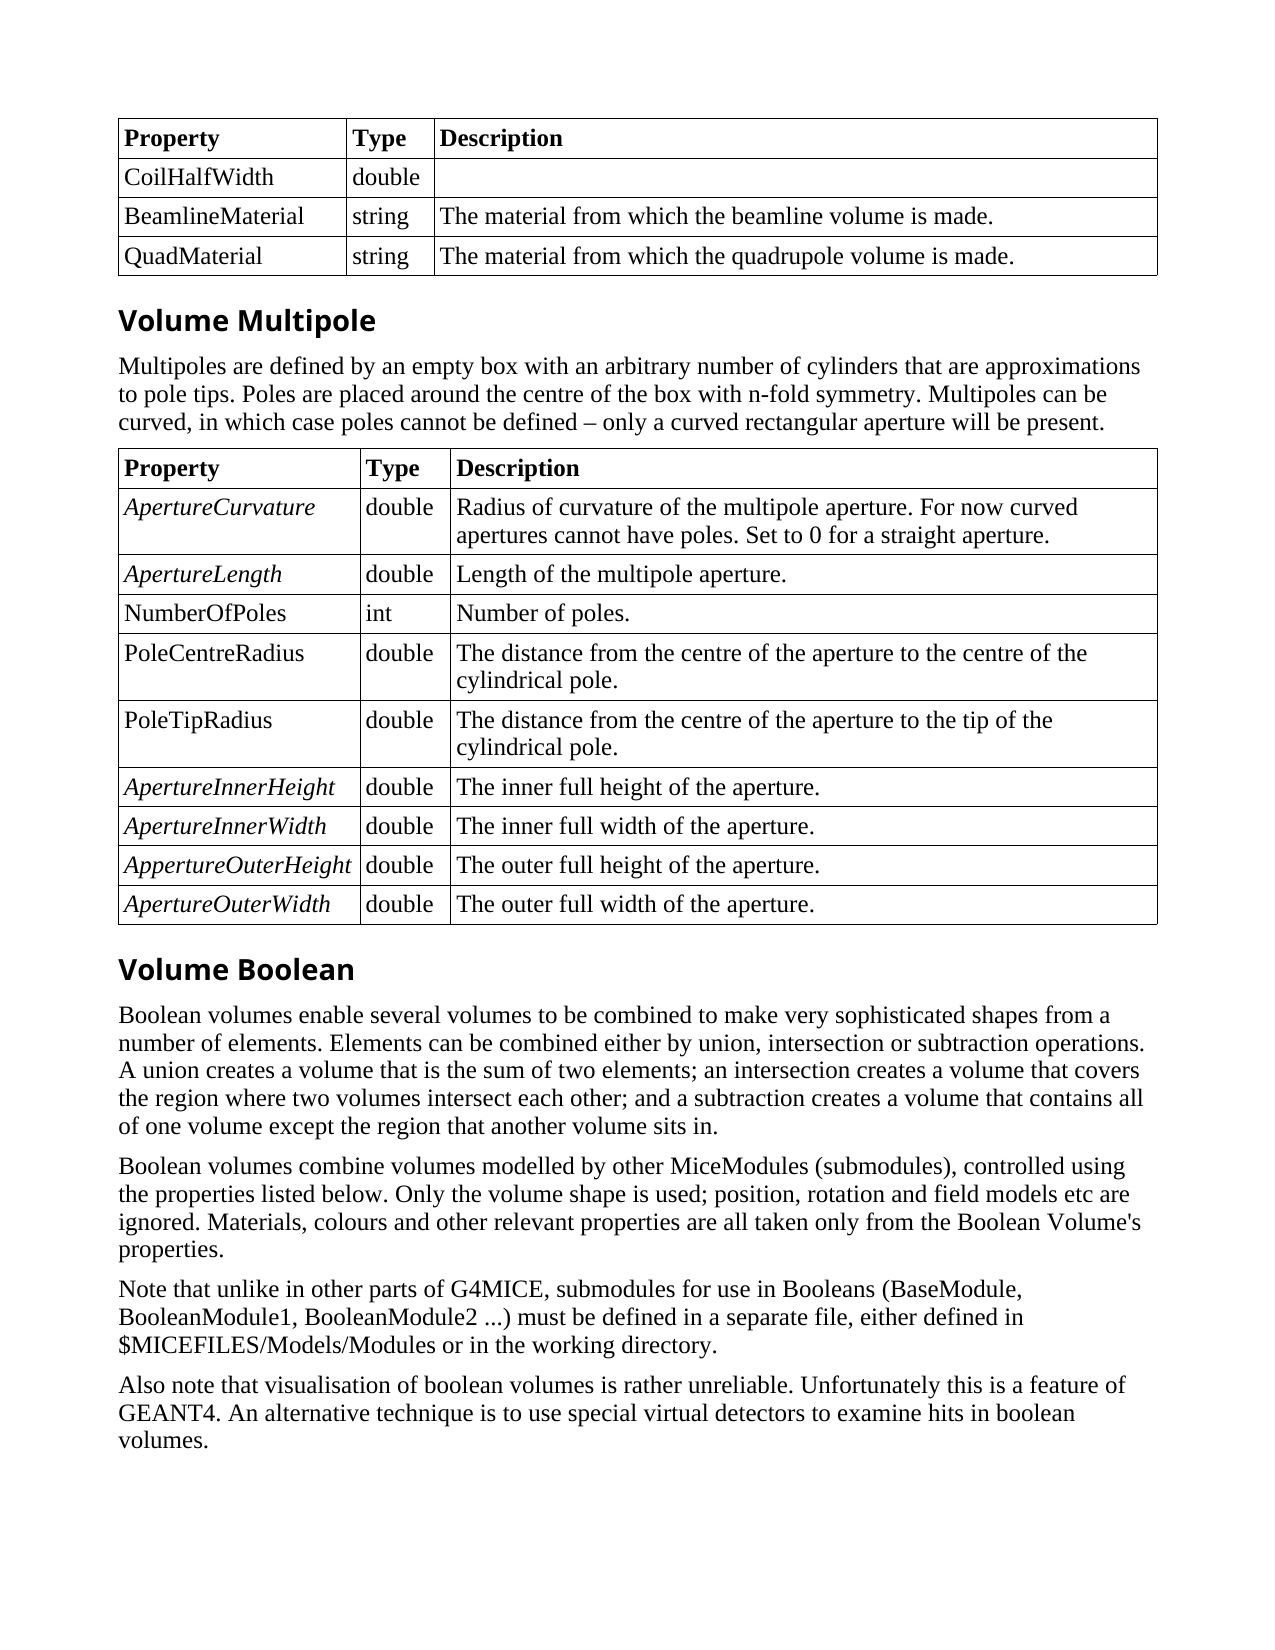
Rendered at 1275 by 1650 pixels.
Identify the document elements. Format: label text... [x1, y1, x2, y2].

table_cell ApertureOuterWidth [119, 886, 360, 924]
table_cell double [347, 159, 434, 197]
table_cell PoleCentreRadius [119, 634, 360, 700]
table_cell double [361, 886, 450, 924]
table_cell int [361, 595, 450, 633]
table_cell ApertureInnerWidth [119, 807, 360, 845]
table_cell QuadMaterial [119, 237, 346, 275]
table_cell double [361, 768, 450, 806]
table_cell ApertureLength [119, 555, 360, 594]
table_cell PoleTipRadius [119, 701, 360, 767]
table_cell BeamlineMaterial [119, 198, 346, 236]
table_cell Radius of curvature of the multipole aperture. For now curved apertures cannot have poles. Set to 0 for a straight aperture. [451, 489, 1157, 554]
table_cell double [361, 489, 450, 554]
table_cell double [361, 846, 450, 885]
table_cell The distance from the centre of the aperture to the centre of the cylindrical pole. [451, 634, 1157, 700]
table_cell The distance from the centre of the aperture to the tip of the cylindrical pole. [451, 701, 1157, 767]
table_cell The outer full height of the aperture. [451, 846, 1157, 885]
table_cell ApertureInnerHeight [119, 768, 360, 806]
table_cell The inner full width of the aperture. [451, 807, 1157, 845]
text Boolean volumes enable several volumes to be combined to make very sophisticated shapes from a number of elements. Elements can be combined either by union, intersection or subtraction operations. A union creates a volume that is the sum of two elements; an intersection creates a volume that covers the region where two volumes intersect each other; and a subtraction creates a volume that contains all of one volume except the region that another volume sits in. [118, 1001, 1157, 1140]
table_cell double [361, 807, 450, 845]
text Multipoles are defined by an empty box with an arbitrary number of cylinders that are approximations to pole tips. Poles are placed around the centre of the box with n-fold symmetry. Multipoles can be curved, in which case poles cannot be defined – only a curved rectangular aperture will be present. [118, 352, 1157, 436]
table_header Description [451, 449, 1157, 487]
table_cell The material from which the beamline volume is made. [435, 198, 1157, 236]
table_cell NumberOfPoles [119, 595, 360, 633]
table_cell ApertureCurvature [119, 489, 360, 554]
table_cell double [361, 701, 450, 767]
table_cell string [347, 198, 434, 236]
table_cell double [361, 634, 450, 700]
table_header Property [119, 449, 360, 487]
table_cell The outer full width of the aperture. [451, 886, 1157, 924]
table_cell double [361, 555, 450, 594]
text Also note that visualisation of boolean volumes is rather unreliable. Unfortunately this is a feature of GEANT4. An alternative technique is to use special virtual detectors to examine hits in boolean volumes. [118, 1371, 1157, 1454]
table_cell Number of poles. [451, 595, 1157, 633]
table_header Property [119, 119, 346, 157]
table_cell AppertureOuterHeight [119, 846, 360, 885]
subtitle Volume Boolean [118, 949, 1157, 989]
table_header Description [435, 119, 1157, 157]
text Boolean volumes combine volumes modelled by other MiceModules (submodules), controlled using the properties listed below. Only the volume shape is used; position, rotation and field models etc are ignored. Materials, colours and other relevant properties are all taken only from the Boolean Volume's properties. [118, 1152, 1157, 1263]
text Note that unlike in other parts of G4MICE, submodules for use in Booleans (BaseModule, BooleanModule1, BooleanModule2 ...) must be defined in a separate file, either defined in $MICEFILES/Models/Modules or in the working directory. [118, 1276, 1157, 1359]
table_cell [435, 159, 1157, 197]
table_header Type [361, 449, 450, 487]
subtitle Volume Multipole [118, 300, 1157, 340]
table_header Type [347, 119, 434, 157]
table_cell CoilHalfWidth [119, 159, 346, 197]
table_cell The material from which the quadrupole volume is made. [435, 237, 1157, 275]
table_cell string [347, 237, 434, 275]
table_cell Length of the multipole aperture. [451, 555, 1157, 594]
table_cell The inner full height of the aperture. [451, 768, 1157, 806]
